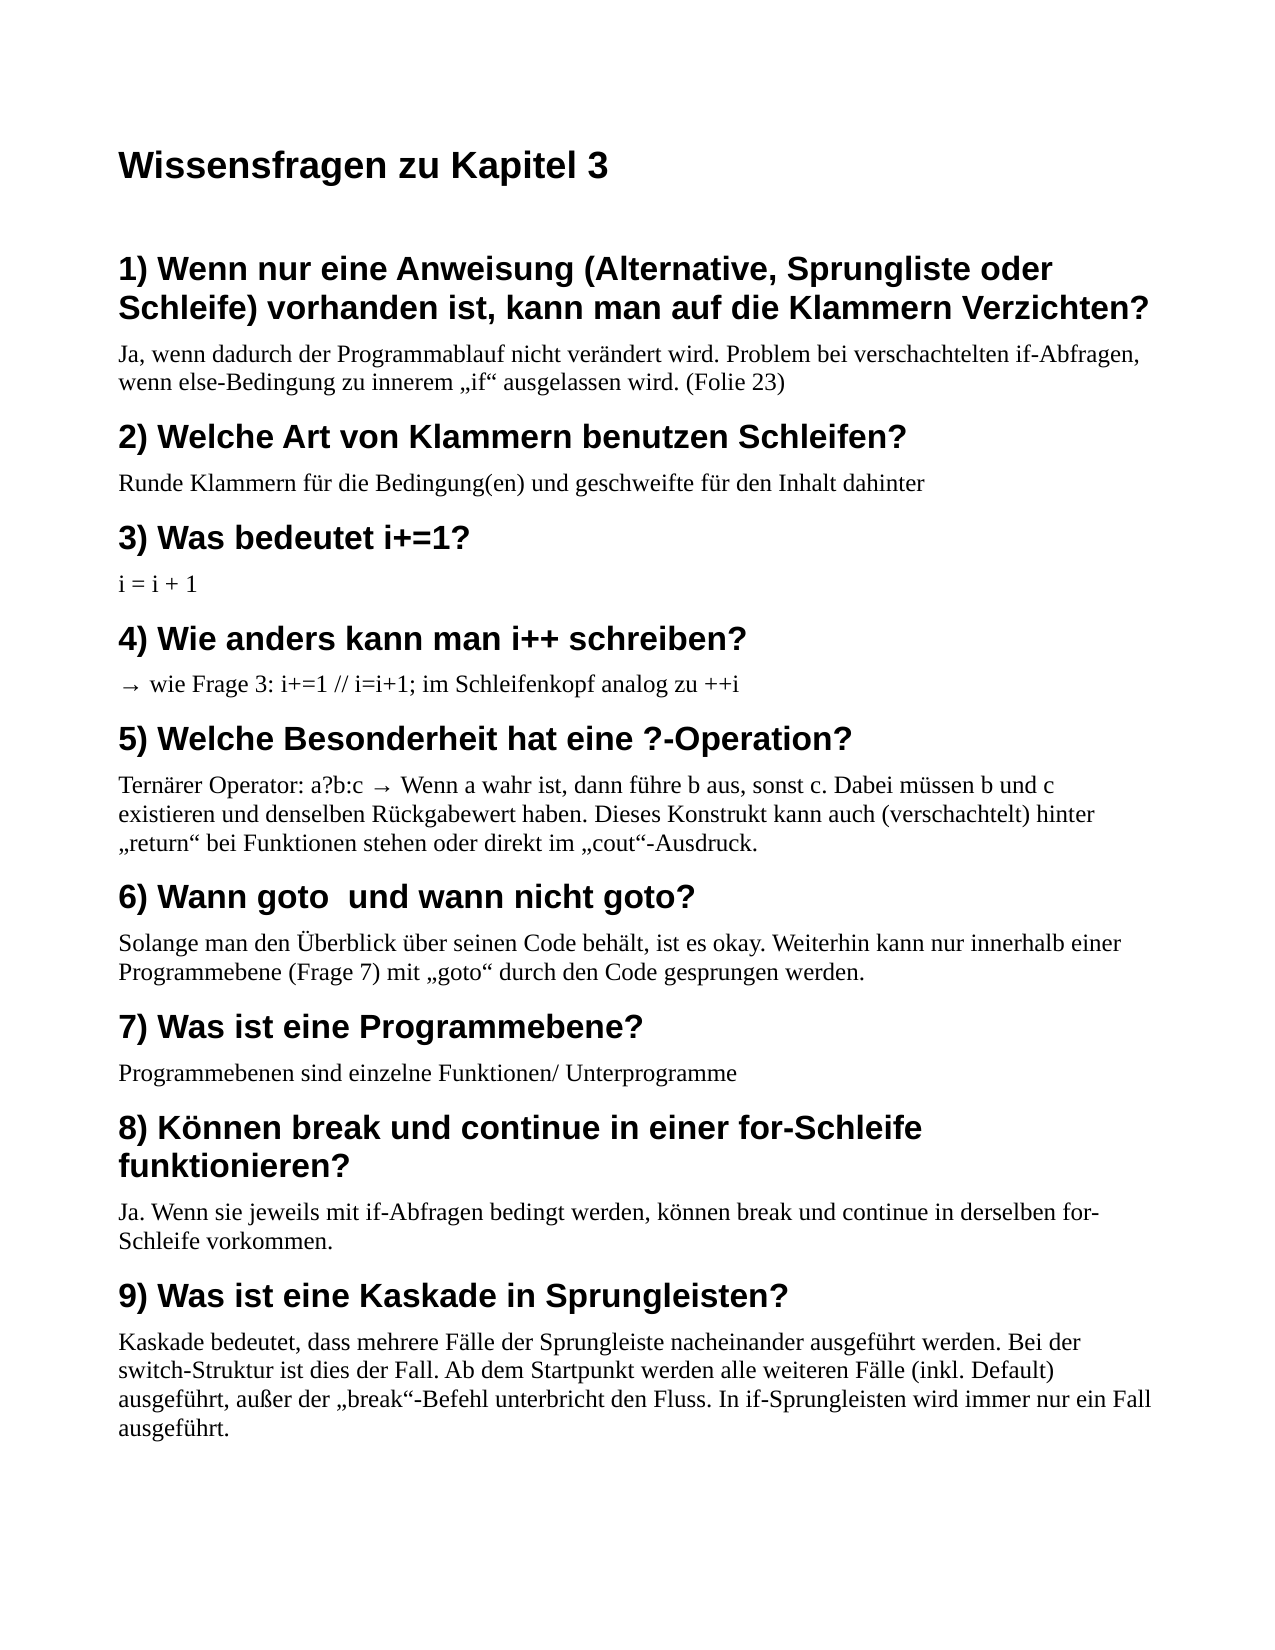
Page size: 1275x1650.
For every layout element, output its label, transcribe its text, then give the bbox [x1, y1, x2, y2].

text Programmebenen sind einzelne Funktionen/ Unterprogramme [118, 1058, 1157, 1087]
text Runde Klammern für die Bedingung(en) und geschweifte für den Inhalt dahinter [118, 468, 1157, 497]
text Ja. Wenn sie jeweils mit if-Abfragen bedingt werden, können break und continue in derselben for-Schleife vorkommen. [118, 1197, 1157, 1255]
subtitle 8) Können break und continue in einer for-Schleife funktionieren? [118, 1108, 1157, 1185]
subtitle 1) Wenn nur eine Anweisung (Alternative, Sprungliste oder Schleife) vorhanden ist, kann man auf die Klammern Verzichten? [118, 249, 1157, 326]
subtitle 9) Was ist eine Kaskade in Sprungleisten? [118, 1276, 1157, 1314]
subtitle 4) Wie anders kann man i++ schreiben? [118, 618, 1157, 657]
text Solange man den Überblick über seinen Code behält, ist es okay. Weiterhin kann nur innerhalb einer Programmebene (Frage 7) mit „goto“ durch den Code gesprungen werden. [118, 928, 1157, 986]
subtitle 5) Welche Besonderheit hat eine ?-Operation? [118, 719, 1157, 758]
text Ternärer Operator: a?b:c → Wenn a wahr ist, dann führe b aus, sonst c. Dabei müssen b und c existieren und denselben Rückgabewert haben. Dieses Konstrukt kann auch (verschachtelt) hinter „return“ bei Funktionen stehen oder direkt im „cout“-Ausdruck. [118, 770, 1157, 857]
text Kaskade bedeutet, dass mehrere Fälle der Sprungleiste nacheinander ausgeführt werden. Bei der switch-Struktur ist dies der Fall. Ab dem Startpunkt werden alle weiteren Fälle (inkl. Default) ausgeführt, außer der „break“-Befehl unterbricht den Fluss. In if-Sprungleisten wird immer nur ein Fall ausgeführt. [118, 1327, 1157, 1442]
text i = i + 1 [118, 569, 1157, 598]
subtitle Wissensfragen zu Kapitel 3 [118, 143, 1157, 187]
text Ja, wenn dadurch der Programmablauf nicht verändert wird. Problem bei verschachtelten if-Abfragen, wenn else-Bedingung zu innerem „if“ ausgelassen wird. (Folie 23) [118, 339, 1157, 396]
text → wie Frage 3: i+=1 // i=i+1; im Schleifenkopf analog zu ++i [118, 669, 1157, 698]
subtitle 7) Was ist eine Programmebene? [118, 1007, 1157, 1046]
subtitle 6) Wann goto und wann nicht goto? [118, 877, 1157, 916]
subtitle 3) Was bedeutet i+=1? [118, 518, 1157, 556]
subtitle 2) Welche Art von Klammern benutzen Schleifen? [118, 417, 1157, 456]
